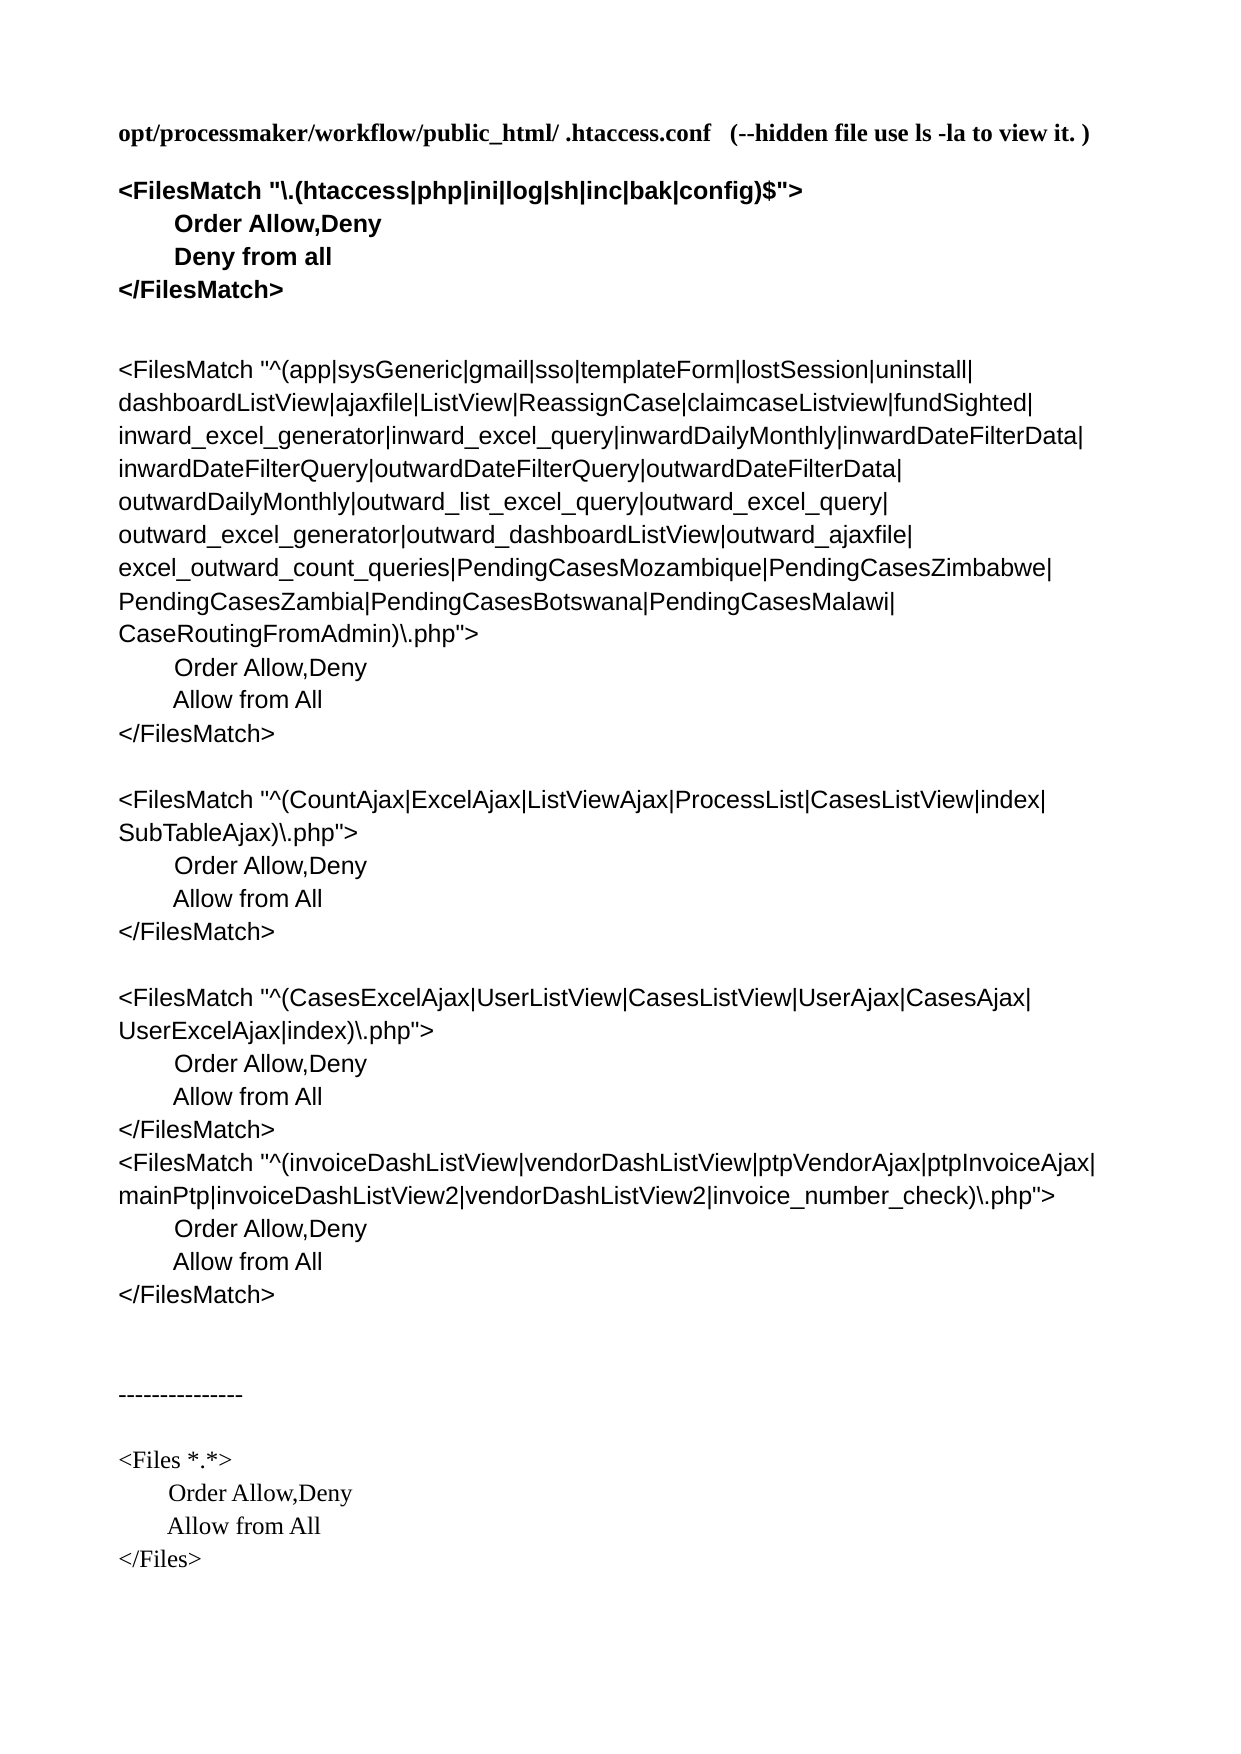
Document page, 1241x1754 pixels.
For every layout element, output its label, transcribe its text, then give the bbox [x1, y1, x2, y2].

text --------------- [118, 1379, 1122, 1408]
text <Files *.*> Order Allow,Deny Allow from All </Files> [118, 1445, 1122, 1573]
text <FilesMatch "\.(htaccess|php|ini|log|sh|inc|bak|config)$"> Order Allow,Deny Deny from all </FilesMatch> [118, 176, 1122, 303]
text <FilesMatch "^(app|sysGeneric|gmail|sso|templateForm|lostSession|uninstall|dashboardListView|ajaxfile|ListView|ReassignCase|claimcaseListview|fundSighted|inward_excel_generator|inward_excel_query|inwardDailyMonthly|inwardDateFilterData|inwardDateFilterQuery|outwardDateFilterQuery|outwardDateFilterData|outwardDailyMonthly|outward_list_excel_query|outward_excel_query|outward_excel_generator|outward_dashboardListView|outward_ajaxfile|excel_outward_count_queries|PendingCasesMozambique|PendingCasesZimbabwe|PendingCasesZambia|PendingCasesBotswana|PendingCasesMalawi|CaseRoutingFromAdmin)\.php"> Order Allow,Deny Allow from All </FilesMatch> [118, 355, 1122, 747]
text opt/processmaker/workflow/public_html/ .htaccess.conf (--hidden file use ls -la to view it. ) [118, 118, 1122, 147]
text <FilesMatch "^(CountAjax|ExcelAjax|ListViewAjax|ProcessList|CasesListView|index|SubTableAjax)\.php"> Order Allow,Deny Allow from All </FilesMatch> [118, 784, 1122, 945]
text <FilesMatch "^(CasesExcelAjax|UserListView|CasesListView|UserAjax|CasesAjax|UserExcelAjax|index)\.php"> Order Allow,Deny Allow from All </FilesMatch> <FilesMatch "^(invoiceDashListView|vendorDashListView|ptpVendorAjax|ptpInvoiceAjax|mainPtp|invoiceDashListView2|vendorDashListView2|invoice_number_check)\.php"> Order Allow,Deny Allow from All </FilesMatch> [118, 983, 1122, 1309]
